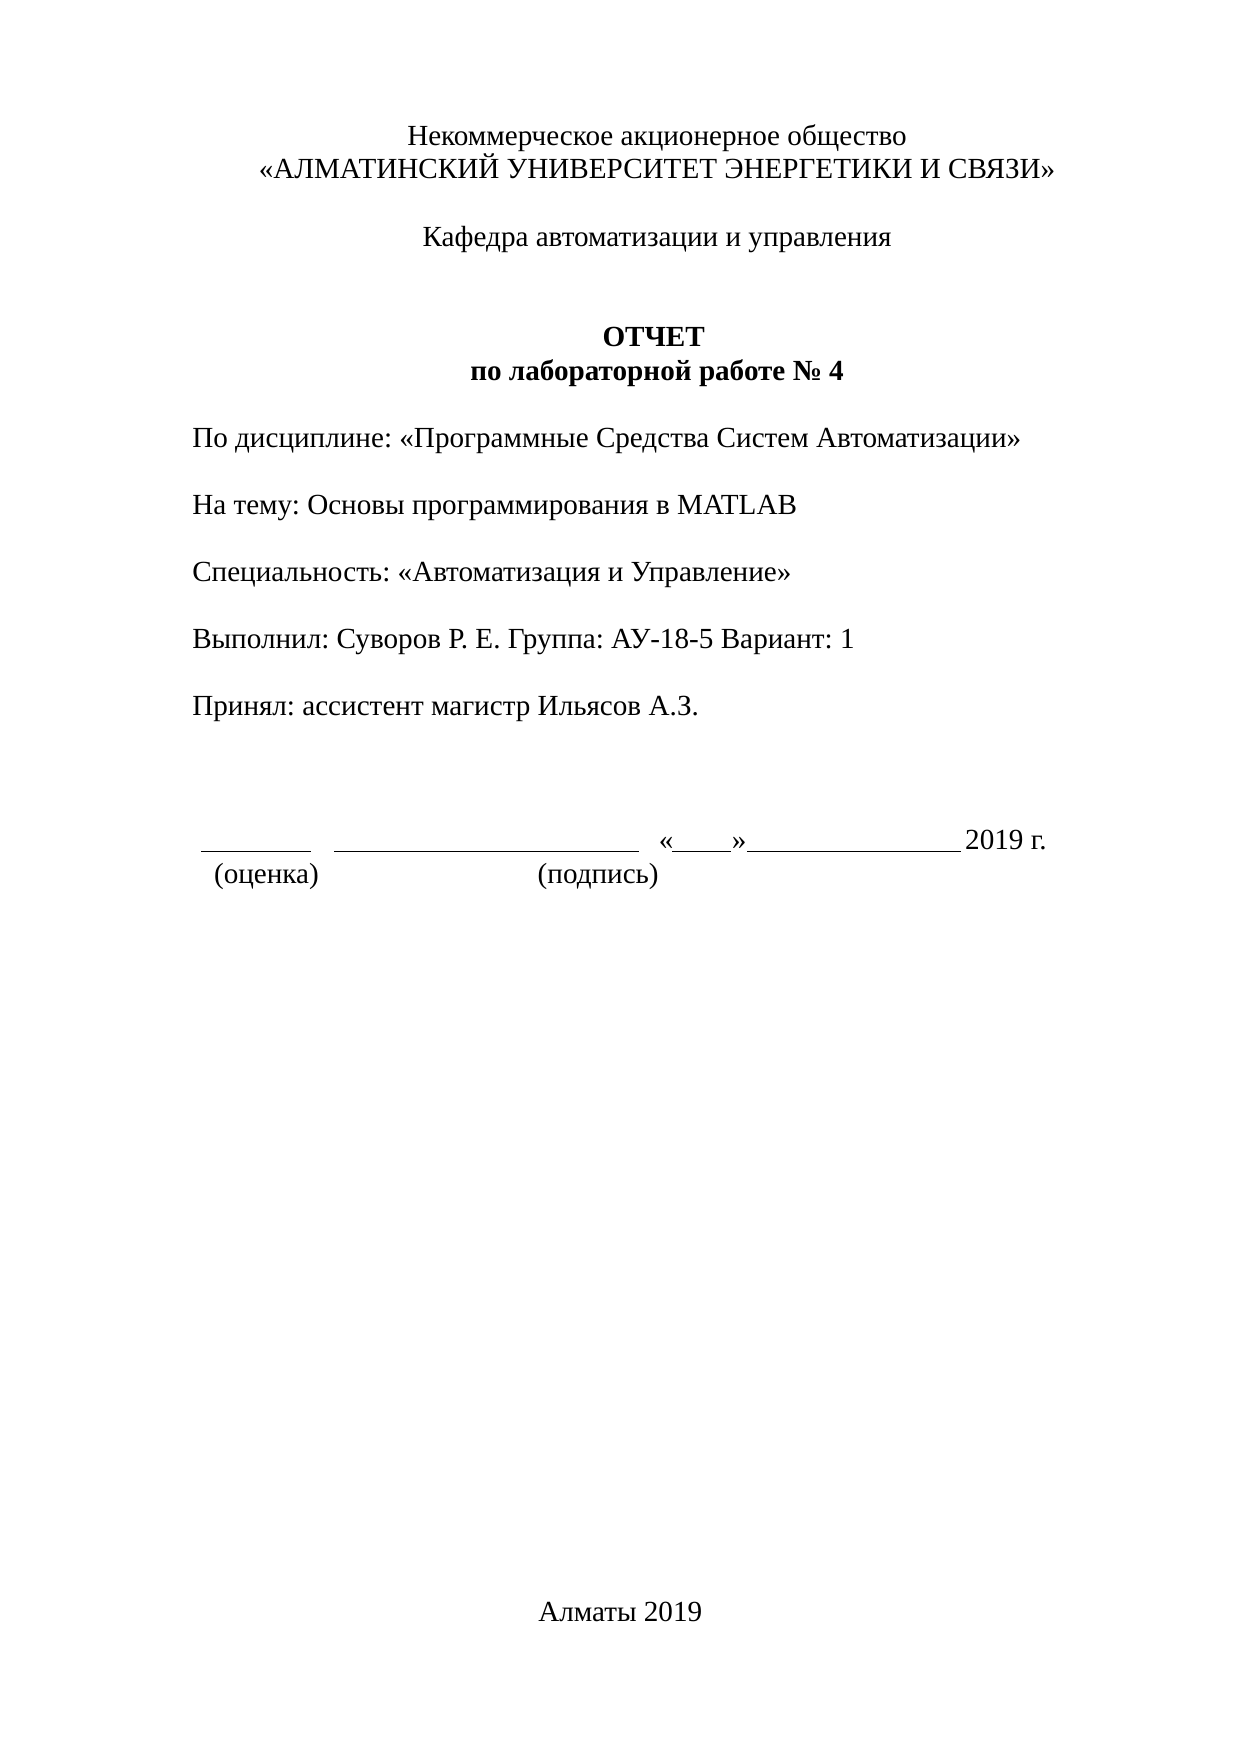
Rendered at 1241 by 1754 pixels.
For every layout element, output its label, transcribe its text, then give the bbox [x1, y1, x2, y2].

text На тему: Основы программирования в MATLAB [118, 487, 1122, 521]
text Кафедра автоматизации и управления [118, 219, 1122, 252]
text Принял: ассистент магистр Ильясов А.З. [118, 688, 1122, 722]
text « » 2019 г. [118, 822, 1122, 856]
text Некоммерческое акционерное общество [118, 118, 1122, 152]
text по лабораторной работе № 4 [118, 353, 1122, 386]
text (оценка) (подпись) [118, 856, 1122, 889]
text Алматы 2019 [118, 1594, 1122, 1627]
text По дисциплине: «Программные Средства Систем Автоматизации» [118, 420, 1122, 453]
text Специальность: «Автоматизация и Управление» [118, 554, 1122, 588]
text ОТЧЕТ [118, 319, 1122, 353]
text «АЛМАТИНСКИЙ УНИВЕРСИТЕТ ЭНЕРГЕТИКИ И СВЯЗИ» [118, 152, 1122, 185]
text Выполнил: Суворов Р. Е. Группа: АУ-18-5 Вариант: 1 [118, 621, 1122, 655]
